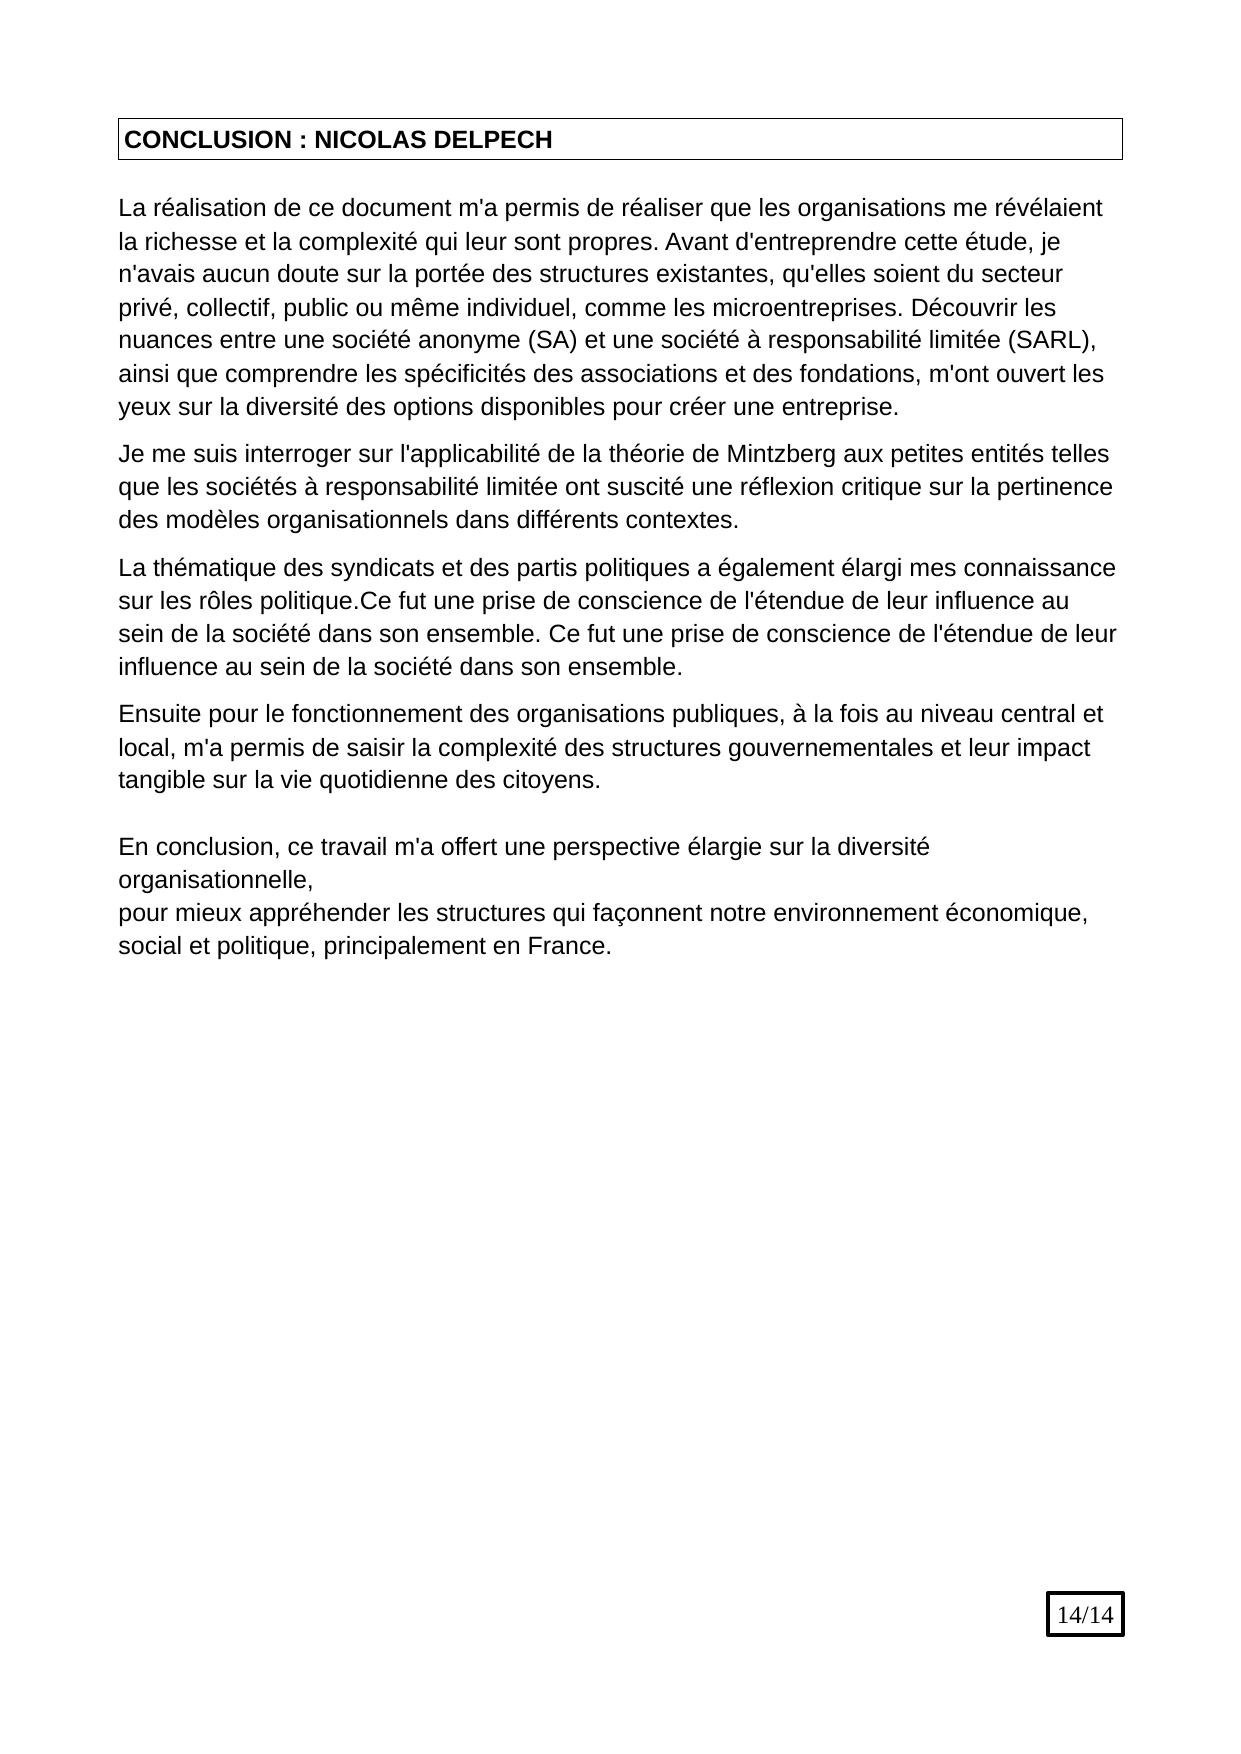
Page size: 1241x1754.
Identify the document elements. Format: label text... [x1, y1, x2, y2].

text pour mieux appréhender les structures qui façonnent notre environnement économique, social et politique, principalement en France. [118, 898, 1122, 959]
text Ensuite pour le fonctionnement des organisations publiques, à la fois au niveau central et local, m'a permis de saisir la complexité des structures gouvernementales et leur impact tangible sur la vie quotidienne des citoyens. [118, 699, 1122, 794]
text Je me suis interroger sur l'applicabilité de la théorie de Mintzberg aux petites entités telles que les sociétés à responsabilité limitée ont suscité une réflexion critique sur la pertinence des modèles organisationnels dans différents contextes. [118, 439, 1122, 534]
text En conclusion, ce travail m'a offert une perspective élargie sur la diversité organisationnelle, [118, 832, 1122, 893]
text La réalisation de ce document m'a permis de réaliser que les organisations me révélaient la richesse et la complexité qui leur sont propres. Avant d'entreprendre cette étude, je n'avais aucun doute sur la portée des structures existantes, qu'elles soient du secteur privé, collectif, public ou même individuel, comme les microentreprises. Découvrir les nuances entre une société anonyme (SA) et une société à responsabilité limitée (SARL), ainsi que comprendre les spécificités des associations et des fondations, m'ont ouvert les yeux sur la diversité des options disponibles pour créer une entreprise. [118, 193, 1122, 420]
text La thématique des syndicats et des partis politiques a également élargi mes connaissance sur les rôles politique.Ce fut une prise de conscience de l'étendue de leur influence au sein de la société dans son ensemble. Ce fut une prise de conscience de l'étendue de leur influence au sein de la société dans son ensemble. [118, 553, 1122, 681]
table_header CONCLUSION : NICOLAS DELPECH [119, 119, 1122, 159]
